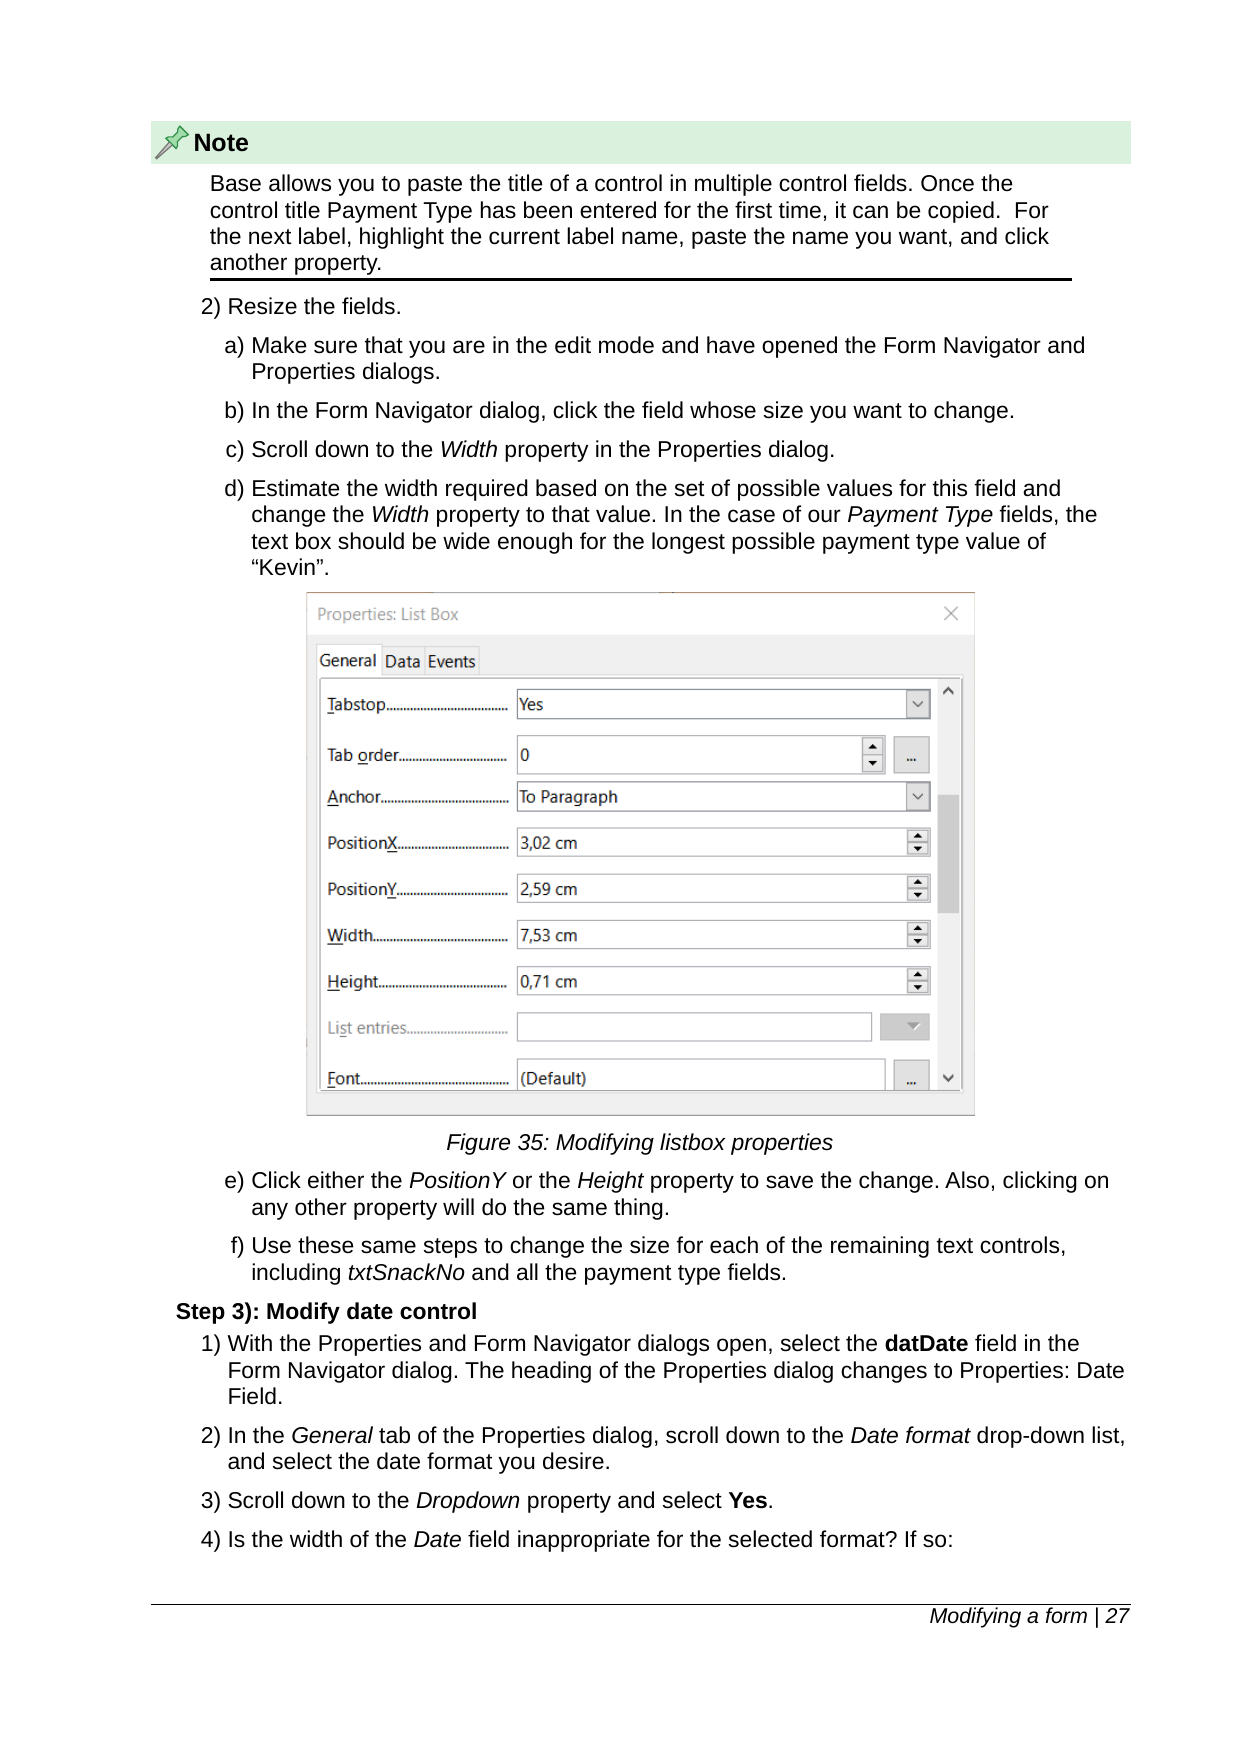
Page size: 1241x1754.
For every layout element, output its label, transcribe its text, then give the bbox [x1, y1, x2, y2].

subtitle Note [151, 121, 1131, 164]
list Scroll down to the Width property in the Properties dialog. [251, 436, 1131, 462]
list In the Form Navigator dialog, click the field whose size you want to change. [251, 397, 1131, 423]
list With the Properties and Form Navigator dialogs open, select the datDate field in the Form Navigator dialog. The heading of the Properties dialog changes to Properties: Date Field. [227, 1330, 1131, 1409]
list Make sure that you are in the edit mode and have opened the Form Navigator and Properties dialogs. [251, 332, 1131, 385]
list Estimate the width required based on the set of possible values for this field and change the Width property to that value. In the case of our Payment Type fields, the text box should be wide enough for the longest possible payment type value of “Kevin”. [251, 475, 1131, 580]
text Figure 35: Modifying listbox properties [306, 1128, 975, 1155]
list Use these same steps to change the size for each of the remaining text controls, including txtSnackNo and all the payment type fields. [251, 1232, 1131, 1285]
picture [306, 592, 975, 1116]
text Base allows you to paste the title of a control in multiple control fields. Once the control title Payment Type has been entered for the first time, it can be copied. For the next label, highlight the current label name, paste the name you want, and click another property. [209, 170, 1072, 281]
list Resize the fields. [227, 293, 1131, 319]
list In the General tab of the Properties dialog, scroll down to the Date format drop-down list, and select the date format you desire. [227, 1422, 1131, 1474]
list Click either the PositionY or the Height property to save the change. Also, clicking on any other property will do the same thing. [251, 1167, 1131, 1220]
list Is the width of the Date field inappropriate for the selected format? If so: [227, 1526, 1131, 1552]
list Scroll down to the Dropdown property and select Yes. [227, 1487, 1131, 1513]
text Step 3): Modify date control [176, 1298, 1131, 1324]
